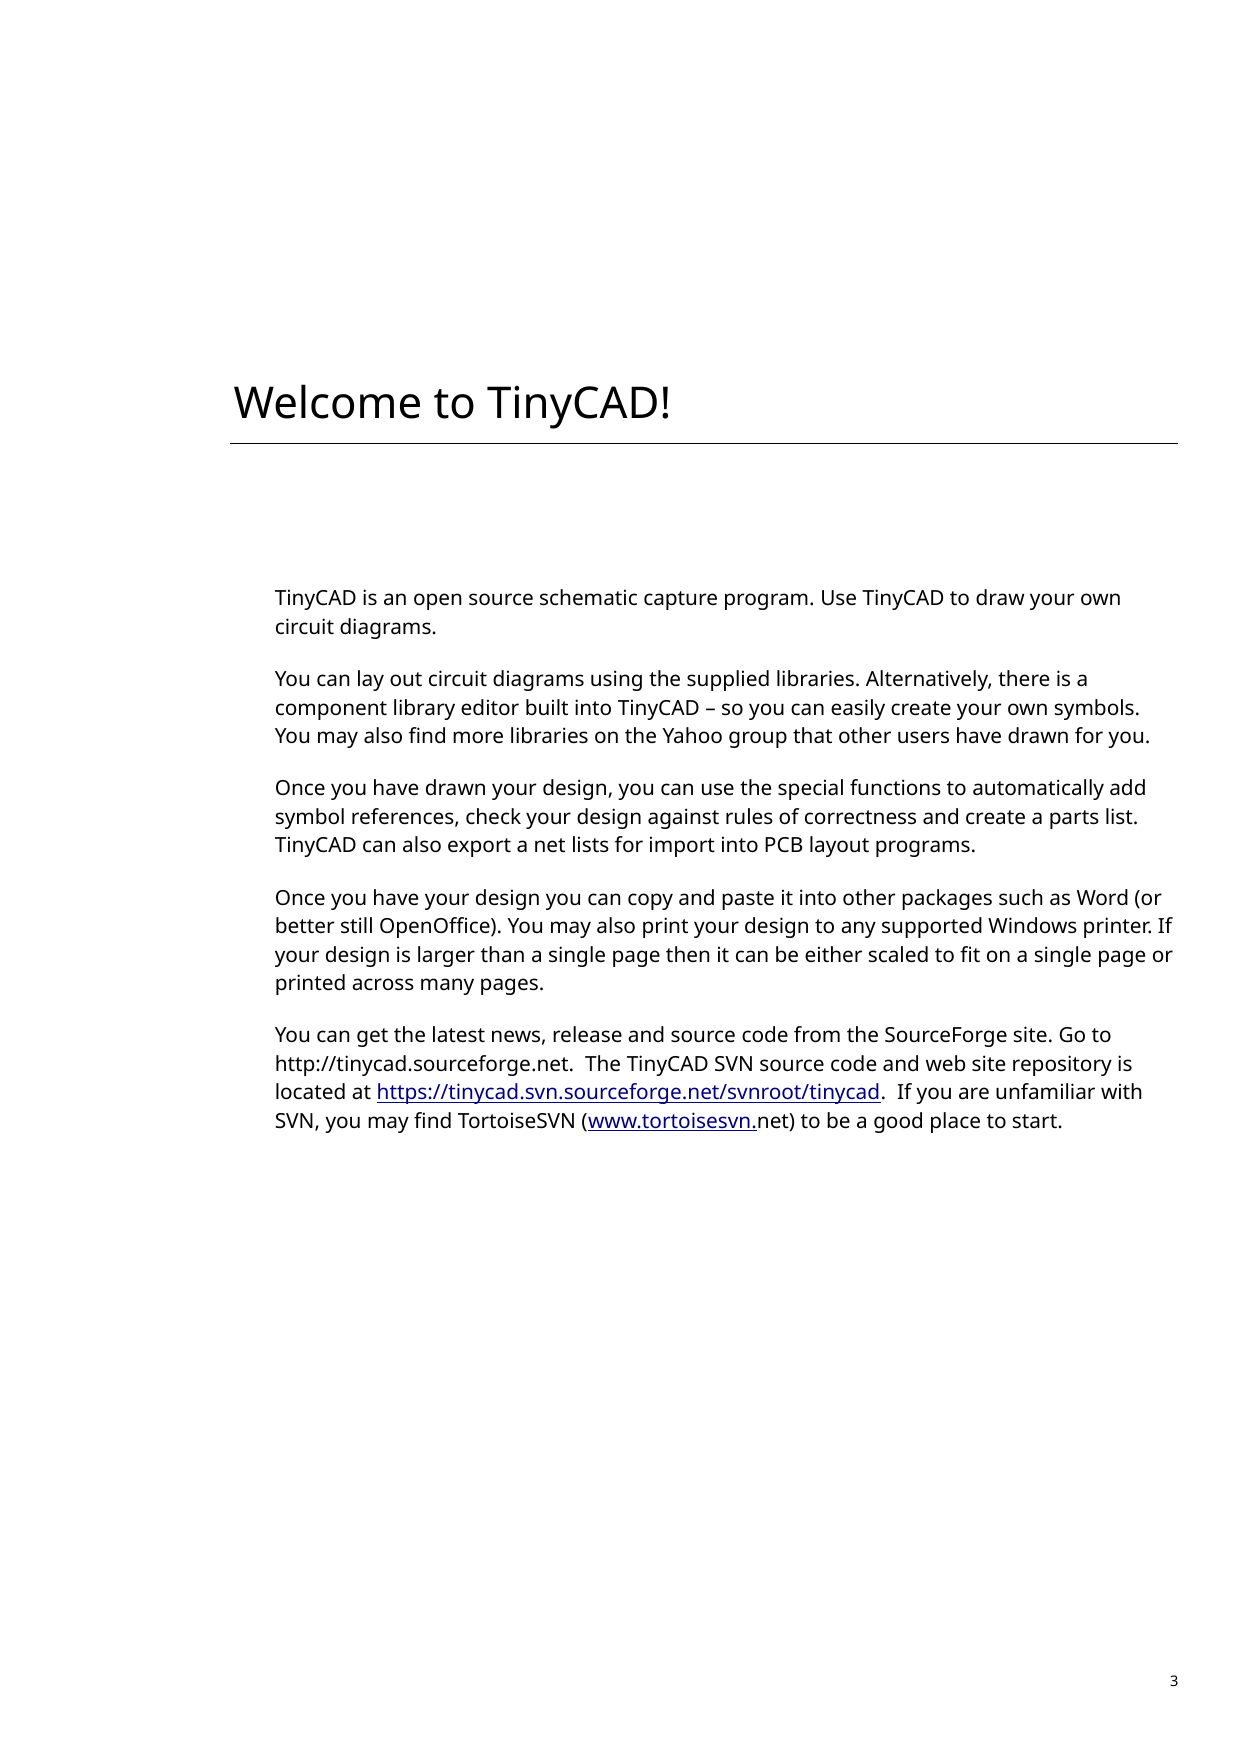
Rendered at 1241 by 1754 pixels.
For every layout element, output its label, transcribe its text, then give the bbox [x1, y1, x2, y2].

text You can get the latest news, release and source code from the SourceForge site. Go to http://tinycad.sourceforge.net. The TinyCAD SVN source code and web site repository is located at https://tinycad.svn.sourceforge.net/svnroot/tinycad. If you are unfamiliar with SVN, you may find TortoiseSVN (www.tortoisesvn.net) to be a good place to start. [274, 1021, 1178, 1134]
text Once you have your design you can copy and paste it into other packages such as Word (or better still OpenOffice). You may also print your design to any supported Windows printer. If your design is larger than a single page then it can be either scaled to fit on a single page or printed across many pages. [274, 883, 1178, 997]
title Welcome to TinyCAD! [230, 372, 1178, 443]
text You can lay out circuit diagrams using the supplied libraries. Alternatively, there is a component library editor built into TinyCAD – so you can easily create your own symbols. You may also find more libraries on the Yahoo group that other users have drawn for you. [274, 664, 1178, 749]
text Once you have drawn your design, you can use the special functions to automatically add symbol references, check your design against rules of correctness and create a parts list. TinyCAD can also export a net lists for import into PCB layout programs. [274, 773, 1178, 859]
text TinyCAD is an open source schematic capture program. Use TinyCAD to draw your own circuit diagrams. [274, 583, 1178, 640]
